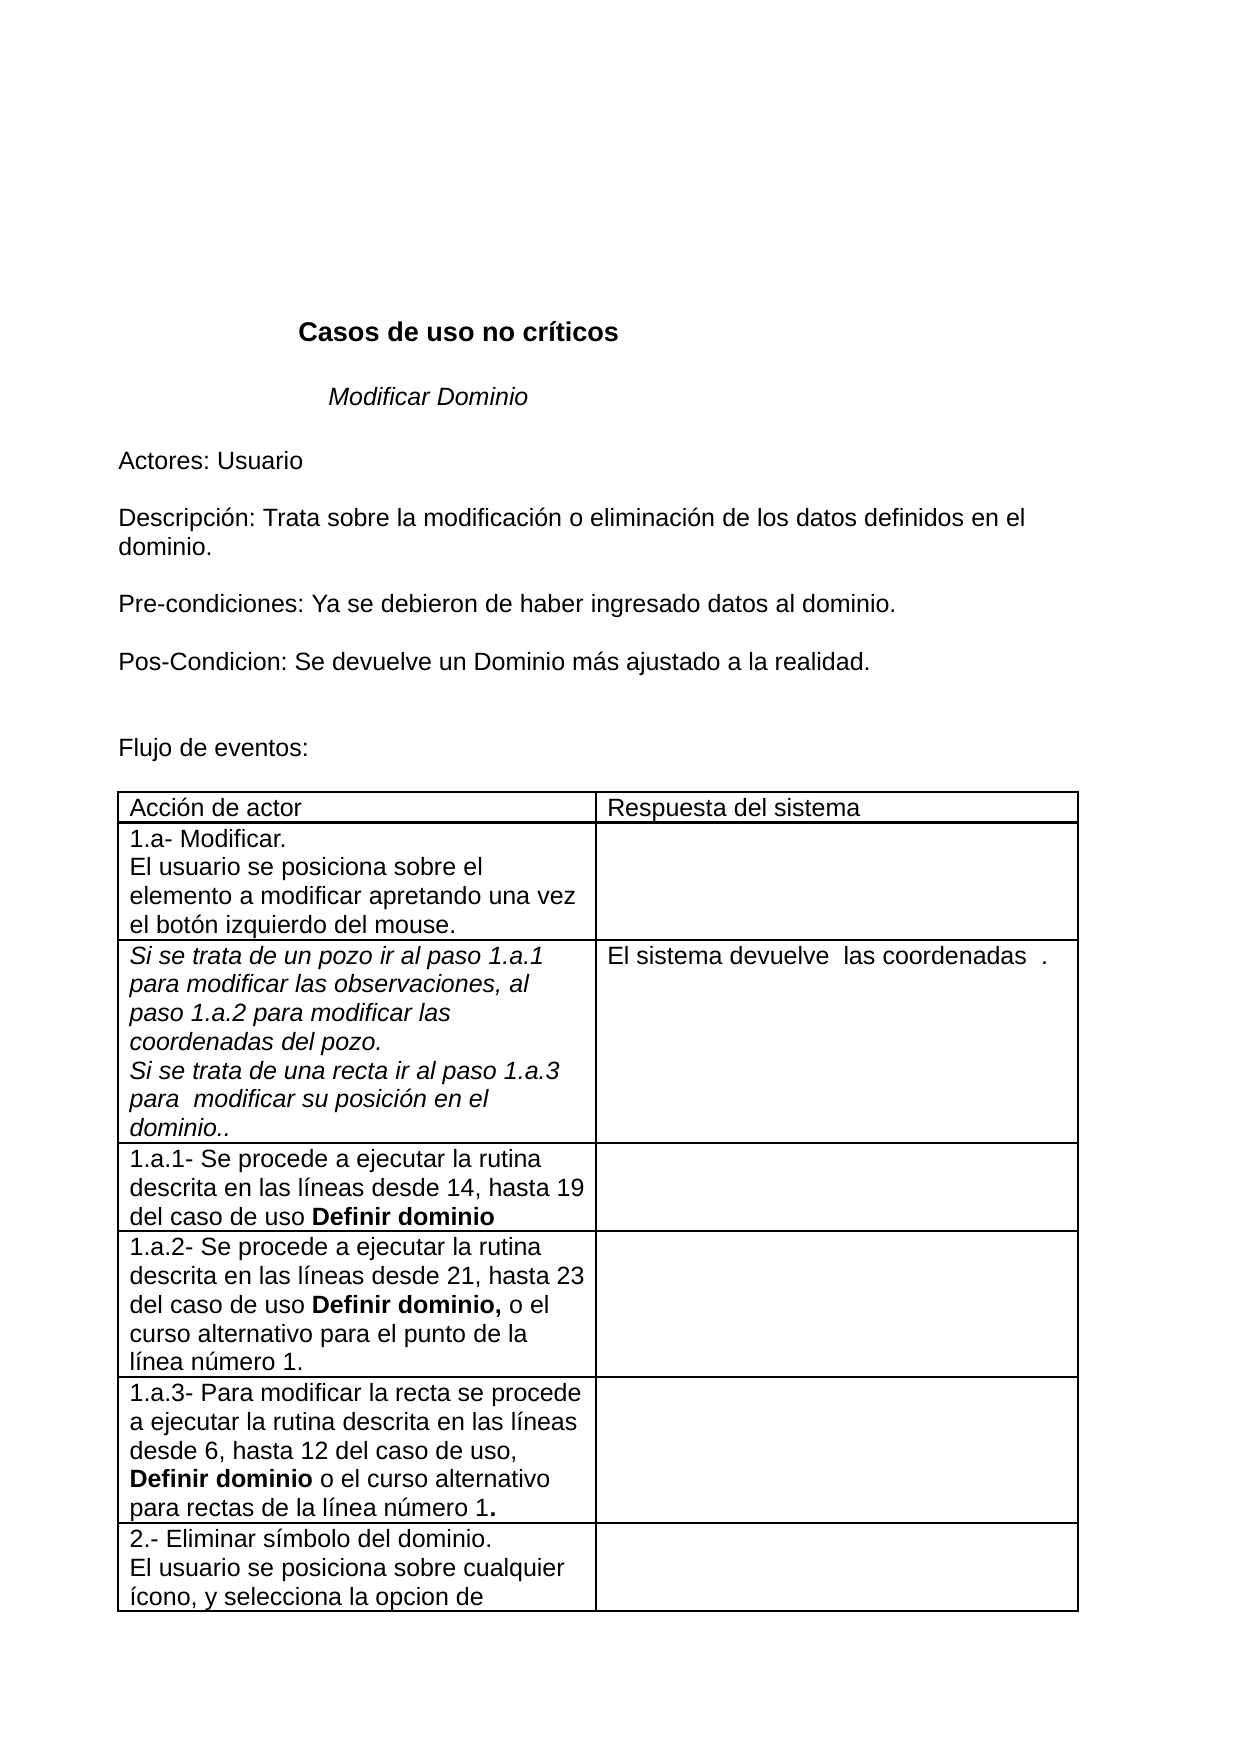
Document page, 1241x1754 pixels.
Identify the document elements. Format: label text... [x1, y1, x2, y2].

table_cell 1.a.1- Se procede a ejecutar la rutina descrita en las líneas desde 14, hasta 19 del caso de uso Definir dominio [119, 1144, 595, 1230]
table_cell [597, 1378, 1077, 1522]
table_cell 1.a.3- Para modificar la recta se procede a ejecutar la rutina descrita en las líneas desde 6, hasta 12 del caso de uso, Definir dominio o el curso alternativo para rectas de la línea número 1. [119, 1378, 595, 1522]
table_cell [597, 1144, 1077, 1230]
table_cell 2.- Eliminar símbolo del dominio. El usuario se posiciona sobre cualquier ícono, y selecciona la opcion de [119, 1524, 595, 1610]
text Descripción: Trata sobre la modificación o eliminación de los datos definidos en el dominio. [118, 503, 1122, 561]
text Pos-Condicion: Se devuelve un Dominio más ajustado a la realidad. [118, 647, 1122, 676]
table_cell 1.a.2- Se procede a ejecutar la rutina descrita en las líneas desde 21, hasta 23 del caso de uso Definir dominio, o el curso alternativo para el punto de la línea número 1. [119, 1232, 595, 1376]
table_cell [597, 1524, 1077, 1610]
text Actores: Usuario [118, 446, 1122, 474]
subtitle Casos de uso no críticos [298, 316, 1122, 347]
table_cell Si se trata de un pozo ir al paso 1.a.1 para modificar las observaciones, al paso 1.a.2 para modificar las coordenadas del pozo. Si se trata de una recta ir al paso 1.a.3 para modificar su posición en el dominio.. [119, 941, 595, 1142]
table_cell 1.a- Modificar. El usuario se posiciona sobre el elemento a modificar apretando una vez el botón izquierdo del mouse. [119, 824, 595, 938]
table_header Acción de actor [119, 793, 595, 821]
table_cell [597, 824, 1077, 938]
table_header Respuesta del sistema [597, 793, 1077, 821]
table_cell El sistema devuelve las coordenadas . [597, 941, 1077, 1142]
subtitle Modificar Dominio [328, 382, 1122, 411]
text Pre-condiciones: Ya se debieron de haber ingresado datos al dominio. [118, 589, 1122, 618]
table_cell [597, 1232, 1077, 1376]
text Flujo de eventos: [118, 733, 1122, 762]
